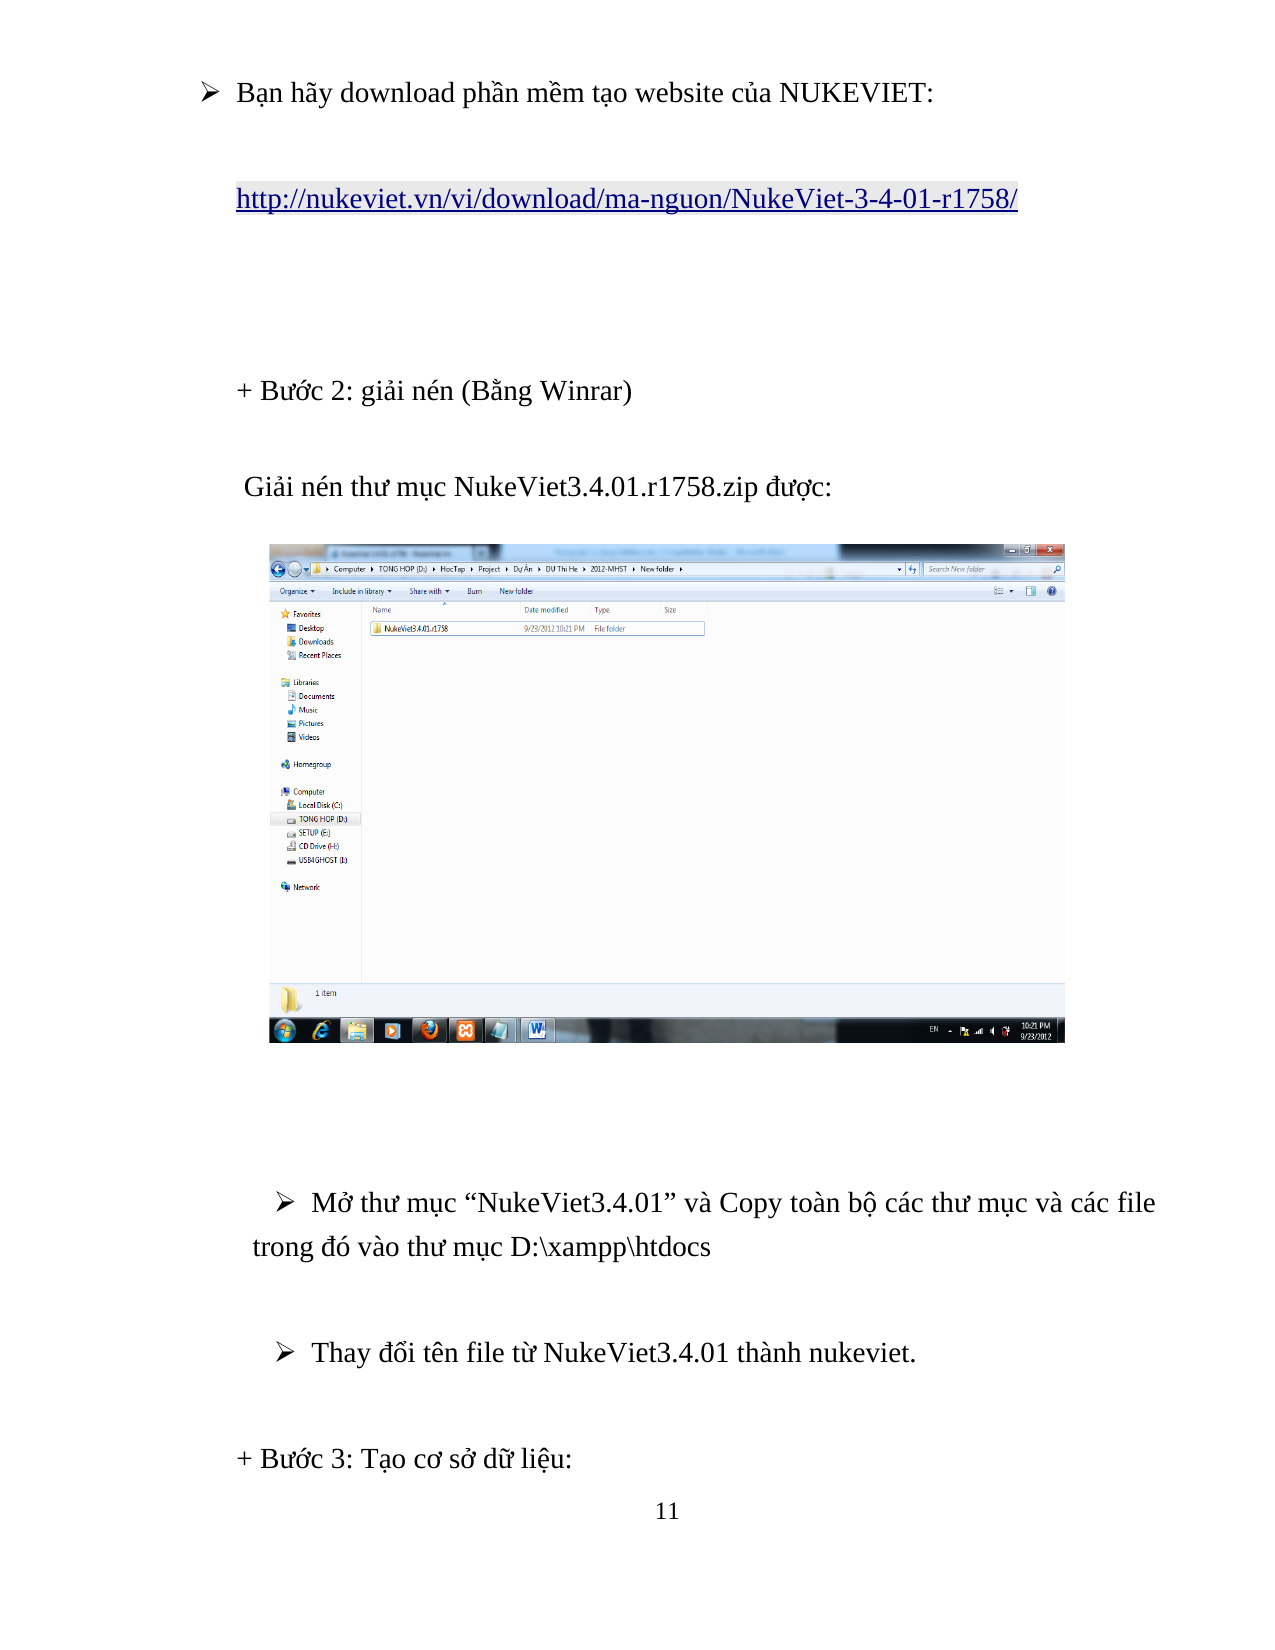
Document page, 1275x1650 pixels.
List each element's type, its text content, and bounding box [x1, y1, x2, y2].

text + Bước 2: giải nén (Bằng Winrar) [177, 373, 1157, 407]
list Thay đổi tên file từ NukeViet3.4.01 thành nukeviet. [215, 1335, 1157, 1369]
list Bạn hãy download phần mềm tạo website của NUKEVIET: [199, 75, 1157, 109]
text + Bước 3: Tạo cơ sở dữ liệu: [177, 1441, 1157, 1475]
list Mở thư mục “NukeViet3.4.01” và Copy toàn bộ các thư mục và các file trong đó vào thư mục D:\xampp\htdocs [215, 1185, 1157, 1263]
text http://nukeviet.vn/vi/download/ma-nguon/NukeViet-3-4-01-r1758/ [177, 181, 1157, 215]
text Giải nén thư mục NukeViet3.4.01.r1758.zip được: [177, 469, 1157, 503]
